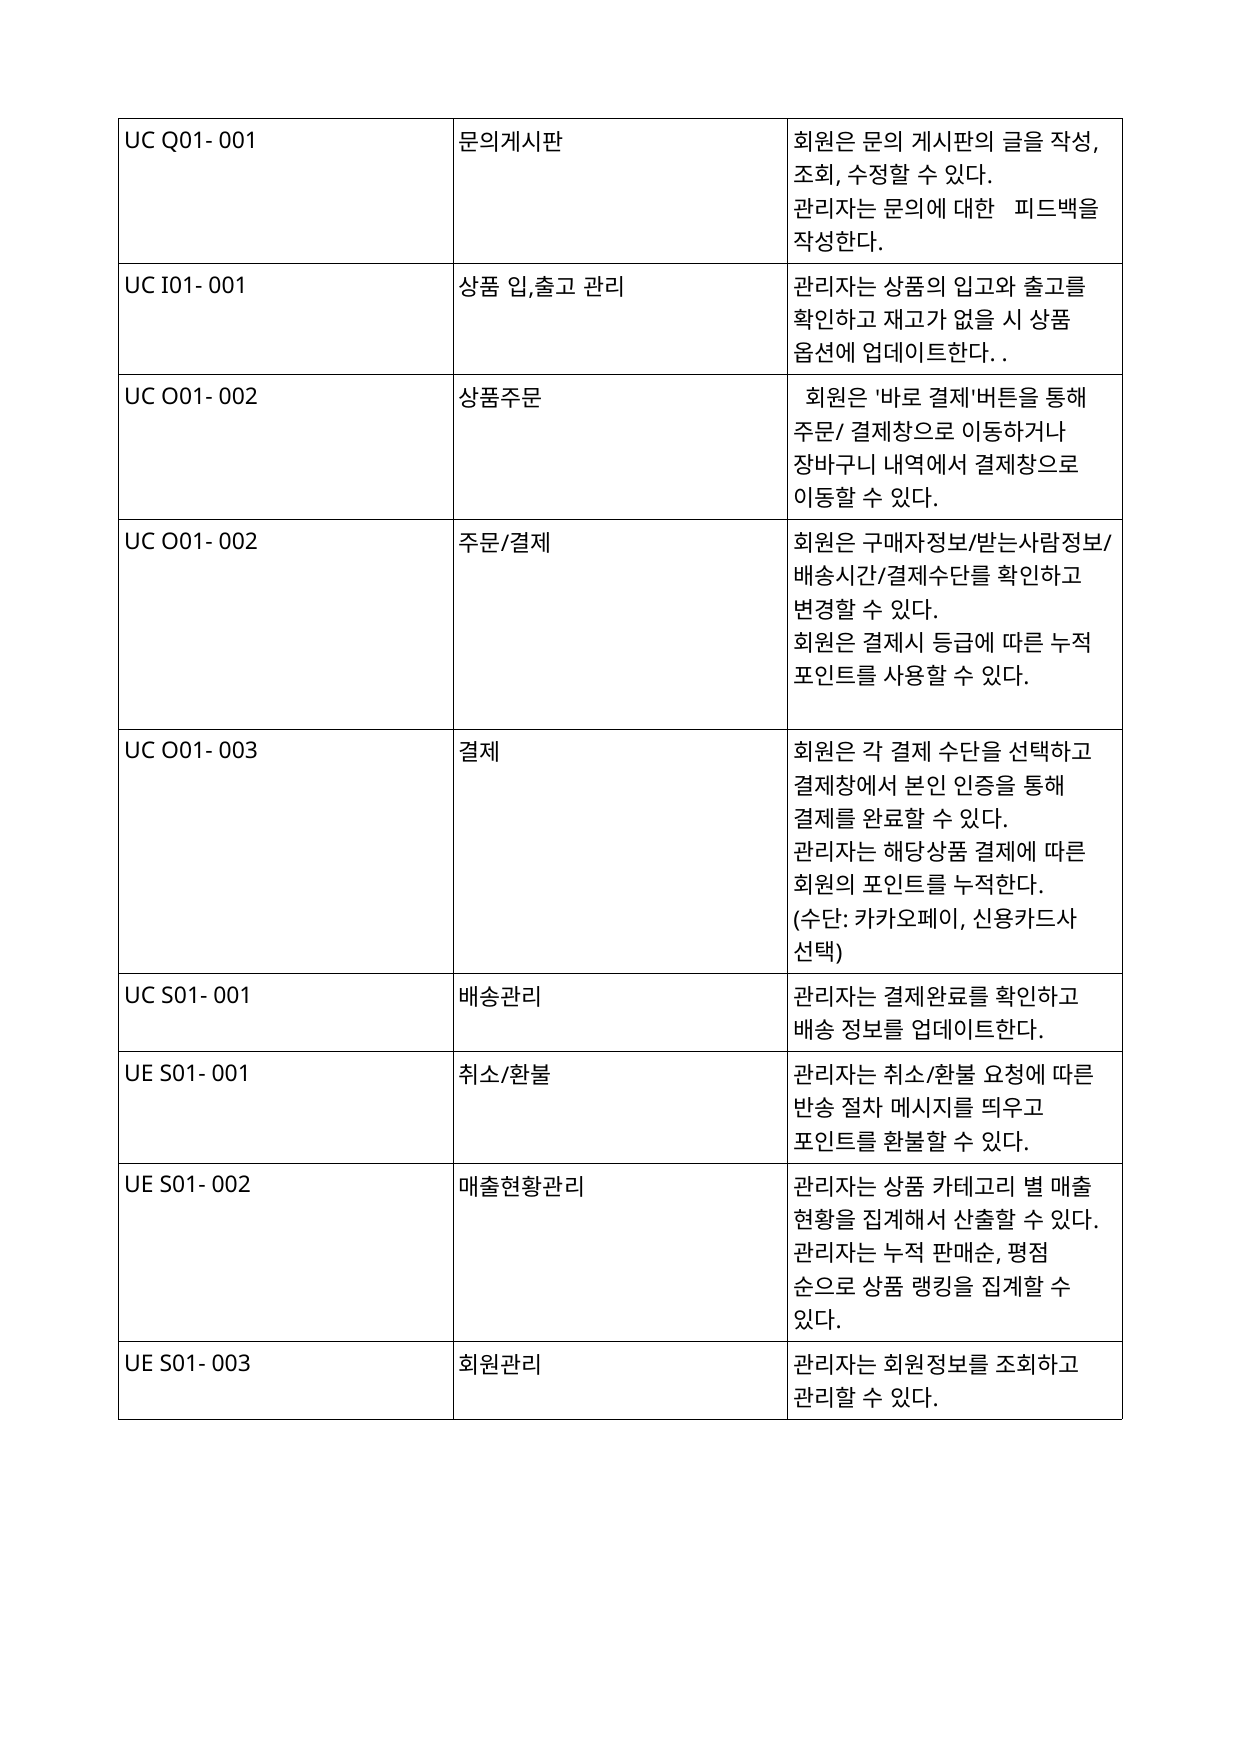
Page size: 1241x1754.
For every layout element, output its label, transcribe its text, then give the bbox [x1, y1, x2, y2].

table_cell 문의게시판 [454, 119, 787, 263]
table_cell UC O01- 002 [119, 520, 453, 728]
table_cell 관리자는 회원정보를 조회하고 관리할 수 있다. [788, 1342, 1122, 1419]
table_cell UC I01- 001 [119, 264, 453, 374]
table_cell UC O01- 002 [119, 375, 453, 519]
table_cell 회원관리 [454, 1342, 787, 1419]
table_cell 관리자는 결제완료를 확인하고 배송 정보를 업데이트한다. [788, 974, 1122, 1051]
table_cell 관리자는 상품 카테고리 별 매출 현황을 집계해서 산출할 수 있다. 관리자는 누적 판매순, 평점 순으로 상품 랭킹을 집계할 수 있다. [788, 1164, 1122, 1341]
table_cell 취소/환불 [454, 1052, 787, 1163]
table_cell 회원은 문의 게시판의 글을 작성, 조회, 수정할 수 있다. 관리자는 문의에 대한 피드백을 작성한다. [788, 119, 1122, 263]
table_cell 매출현황관리 [454, 1164, 787, 1341]
table_cell 결제 [454, 730, 787, 973]
table_cell UC S01- 001 [119, 974, 453, 1051]
table_cell 관리자는 상품의 입고와 출고를 확인하고 재고가 없을 시 상품 옵션에 업데이트한다. . [788, 264, 1122, 374]
table_cell UE S01- 002 [119, 1164, 453, 1341]
table_cell 회원은 구매자정보/받는사람정보/배송시간/결제수단를 확인하고 변경할 수 있다. 회원은 결제시 등급에 따른 누적 포인트를 사용할 수 있다. [788, 520, 1122, 728]
table_cell UC O01- 003 [119, 730, 453, 973]
table_cell 주문/결제 [454, 520, 787, 728]
table_cell 상품 입,출고 관리 [454, 264, 787, 374]
table_cell 상품주문 [454, 375, 787, 519]
table_cell UC Q01- 001 [119, 119, 453, 263]
table_cell 관리자는 취소/환불 요청에 따른 반송 절차 메시지를 띄우고 포인트를 환불할 수 있다. [788, 1052, 1122, 1163]
table_cell 배송관리 [454, 974, 787, 1051]
table_cell UE S01- 001 [119, 1052, 453, 1163]
table_cell 회원은 '바로 결제'버튼을 통해 주문/ 결제창으로 이동하거나 장바구니 내역에서 결제창으로 이동할 수 있다. [788, 375, 1122, 519]
table_cell 회원은 각 결제 수단을 선택하고 결제창에서 본인 인증을 통해 결제를 완료할 수 있다. 관리자는 해당상품 결제에 따른 회원의 포인트를 누적한다. (수단: 카카오페이, 신용카드사 선택) [788, 730, 1122, 973]
table_cell UE S01- 003 [119, 1342, 453, 1419]
